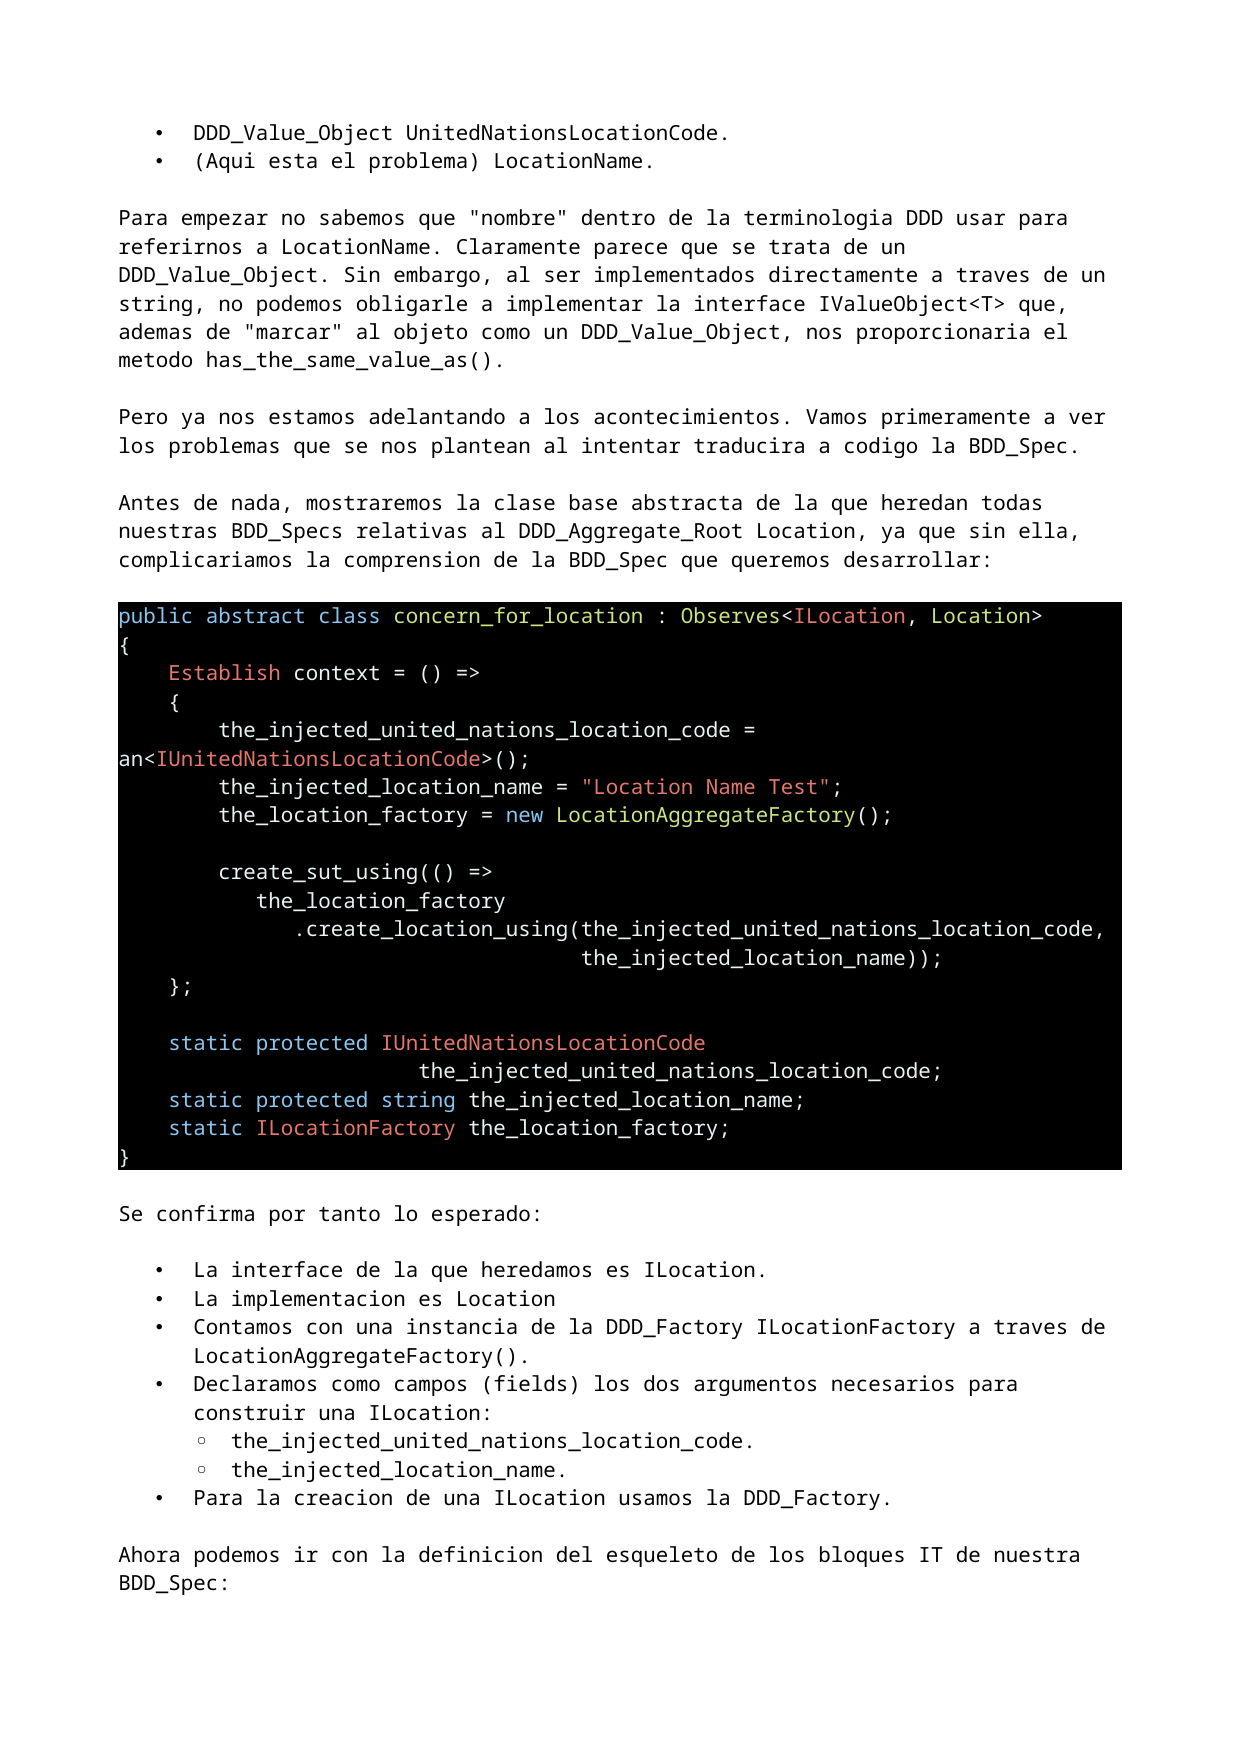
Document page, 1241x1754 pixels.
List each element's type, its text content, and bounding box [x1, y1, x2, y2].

text Pero ya nos estamos adelantando a los acontecimientos. Vamos primeramente a ver los problemas que se nos plantean al intentar traducira a codigo la BDD_Spec. [118, 402, 1122, 459]
list La implementacion es Location [156, 1284, 1122, 1312]
text } [118, 1142, 1122, 1170]
text Ahora podemos ir con la definicion del esqueleto de los bloques IT de nuestra BDD_Spec: [118, 1540, 1122, 1597]
text static ILocationFactory the_location_factory; [118, 1113, 1122, 1142]
text the_injected_location_name)); [118, 943, 1122, 971]
text Antes de nada, mostraremos la clase base abstracta de la que heredan todas nuestras BDD_Specs relativas al DDD_Aggregate_Root Location, ya que sin ella, complicariamos la comprension de la BDD_Spec que queremos desarrollar: [118, 488, 1122, 573]
text static protected string the_injected_location_name; [118, 1085, 1122, 1113]
text .create_location_using(the_injected_united_nations_location_code, [118, 914, 1122, 943]
text Para empezar no sabemos que "nombre" dentro de la terminologia DDD usar para referirnos a LocationName. Claramente parece que se trata de un DDD_Value_Object. Sin embargo, al ser implementados directamente a traves de un string, no podemos obligarle a implementar la interface IValueObject<T> que, ademas de "marcar" al objeto como un DDD_Value_Object, nos proporcionaria el metodo has_the_same_value_as(). [118, 203, 1122, 374]
list La interface de la que heredamos es ILocation. [156, 1256, 1122, 1284]
list the_injected_location_name. [193, 1455, 1122, 1483]
text static protected IUnitedNationsLocationCode [118, 1028, 1122, 1057]
text the_location_factory [118, 886, 1122, 914]
list Contamos con una instancia de la DDD_Factory ILocationFactory a traves de LocationAggregateFactory(). [156, 1312, 1122, 1369]
text the_injected_location_name = "Location Name Test"; [118, 772, 1122, 801]
text Se confirma por tanto lo esperado: [118, 1199, 1122, 1227]
list the_injected_united_nations_location_code. [193, 1426, 1122, 1455]
text { [118, 630, 1122, 658]
text }; [118, 971, 1122, 1000]
text Establish context = () => [118, 658, 1122, 687]
list DDD_Value_Object UnitedNationsLocationCode. [156, 118, 1122, 147]
text { [118, 687, 1122, 715]
text create_sut_using(() => [118, 857, 1122, 886]
list Para la creacion de una ILocation usamos la DDD_Factory. [156, 1483, 1122, 1512]
text the_injected_united_nations_location_code; [118, 1057, 1122, 1085]
text the_injected_united_nations_location_code = an<IUnitedNationsLocationCode>(); [118, 715, 1122, 772]
list (Aqui esta el problema) LocationName. [156, 147, 1122, 175]
text the_location_factory = new LocationAggregateFactory(); [118, 801, 1122, 829]
text public abstract class concern_for_location : Observes<ILocation, Location> [118, 602, 1122, 630]
list Declaramos como campos (fields) los dos argumentos necesarios para construir una ILocation: [156, 1369, 1122, 1426]
